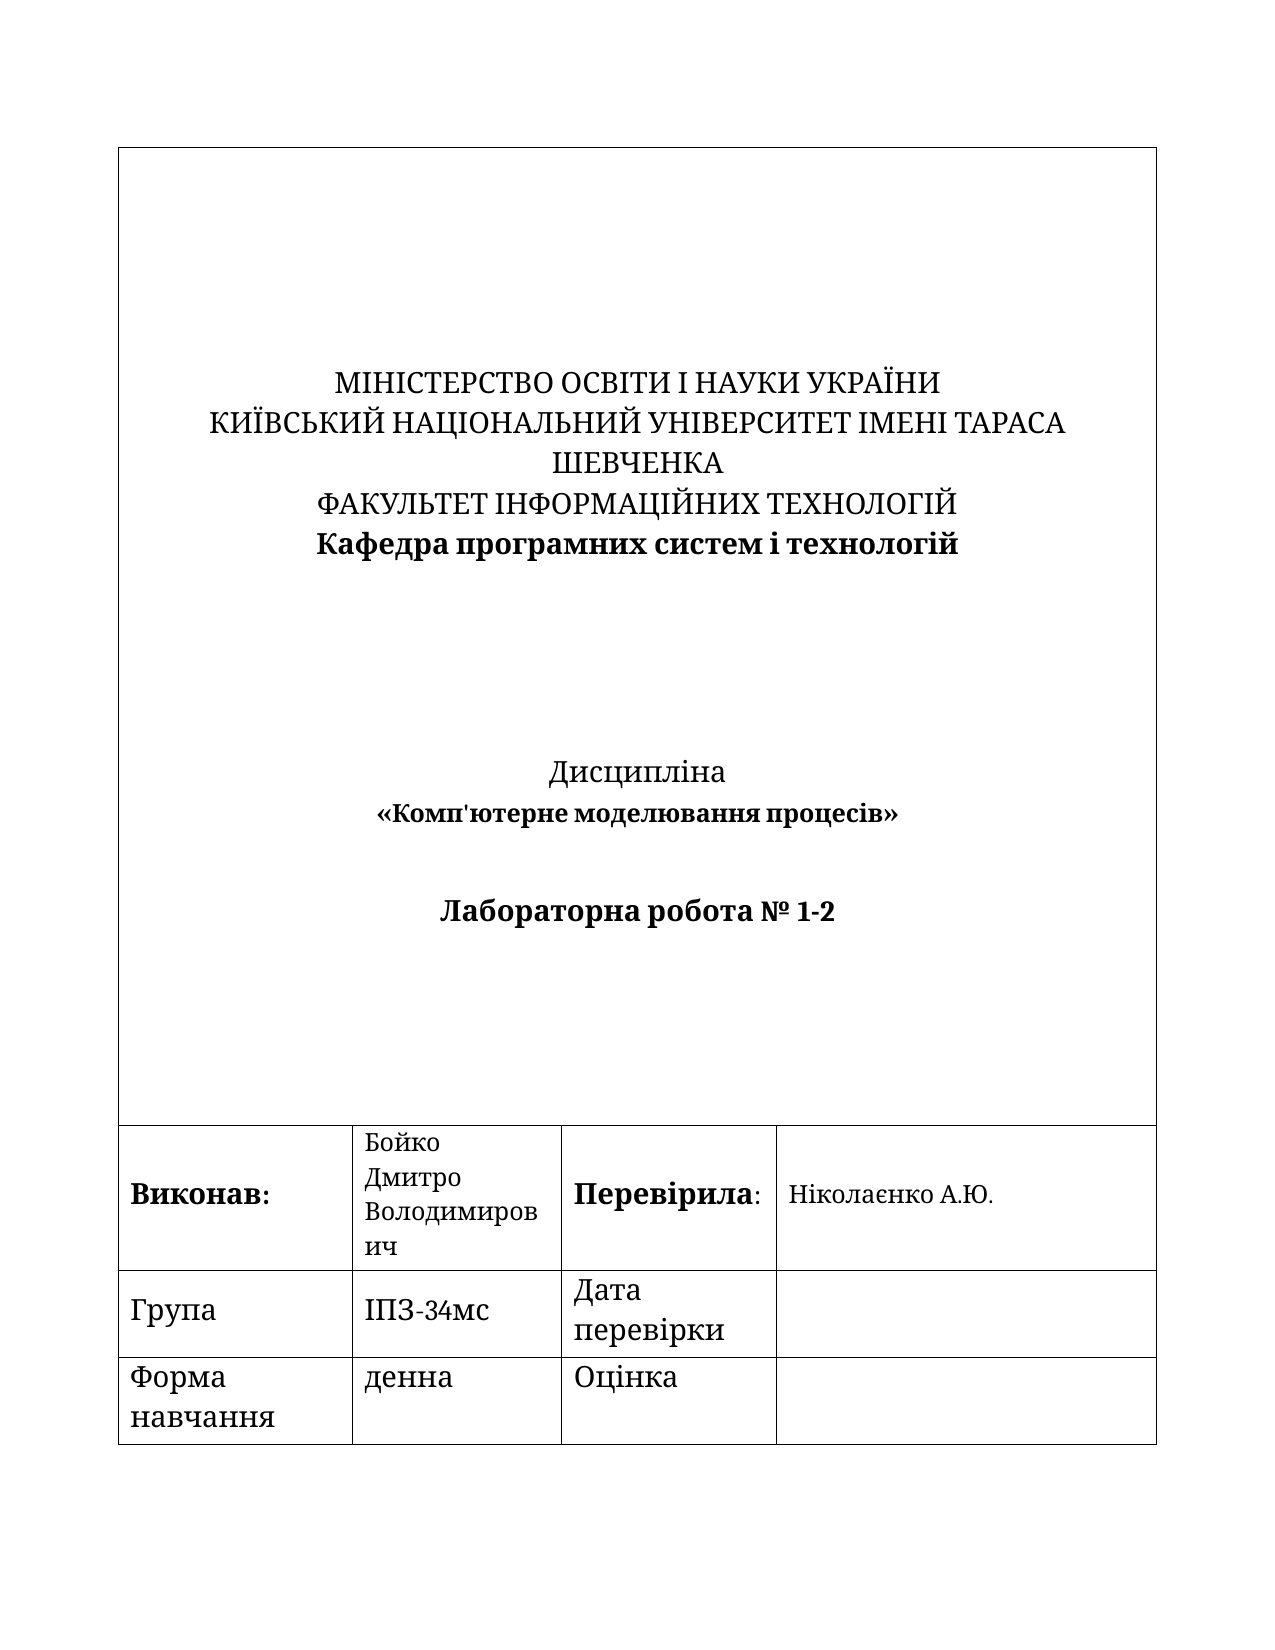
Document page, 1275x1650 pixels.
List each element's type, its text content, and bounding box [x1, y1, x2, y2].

table_cell денна [353, 1358, 561, 1444]
table_cell Форма навчання [119, 1358, 352, 1444]
table_cell Оцінка [562, 1358, 776, 1444]
table_cell [777, 1271, 1156, 1357]
table_cell Ніколаєнко А.Ю. [777, 1126, 1156, 1270]
table_cell Бойко Дмитро Володимирович [353, 1126, 561, 1270]
table_cell Дата перевірки [562, 1271, 776, 1357]
table_cell ІПЗ-34мс [353, 1271, 561, 1357]
table_cell Перевірила: [562, 1126, 776, 1270]
table_cell Група [119, 1271, 352, 1357]
table_cell [777, 1358, 1156, 1444]
table_cell Виконав: [119, 1126, 352, 1270]
table_header МІНІСТЕРСТВО ОСВІТИ І НАУКИ УКРАЇНИ КИЇВСЬКИЙ НАЦІОНАЛЬНИЙ УНІВЕРСИТЕТ ІМЕНІ ТАРАСА ШЕВЧЕНКА ФАКУЛЬТЕТ ІНФОРМАЦІЙНИХ ТЕХНОЛОГІЙ Кафедра програмних систем і технологій Дисципліна «Комп'ютерне моделювання процесів» Лабораторна робота № 1-2 [119, 148, 1156, 1125]
